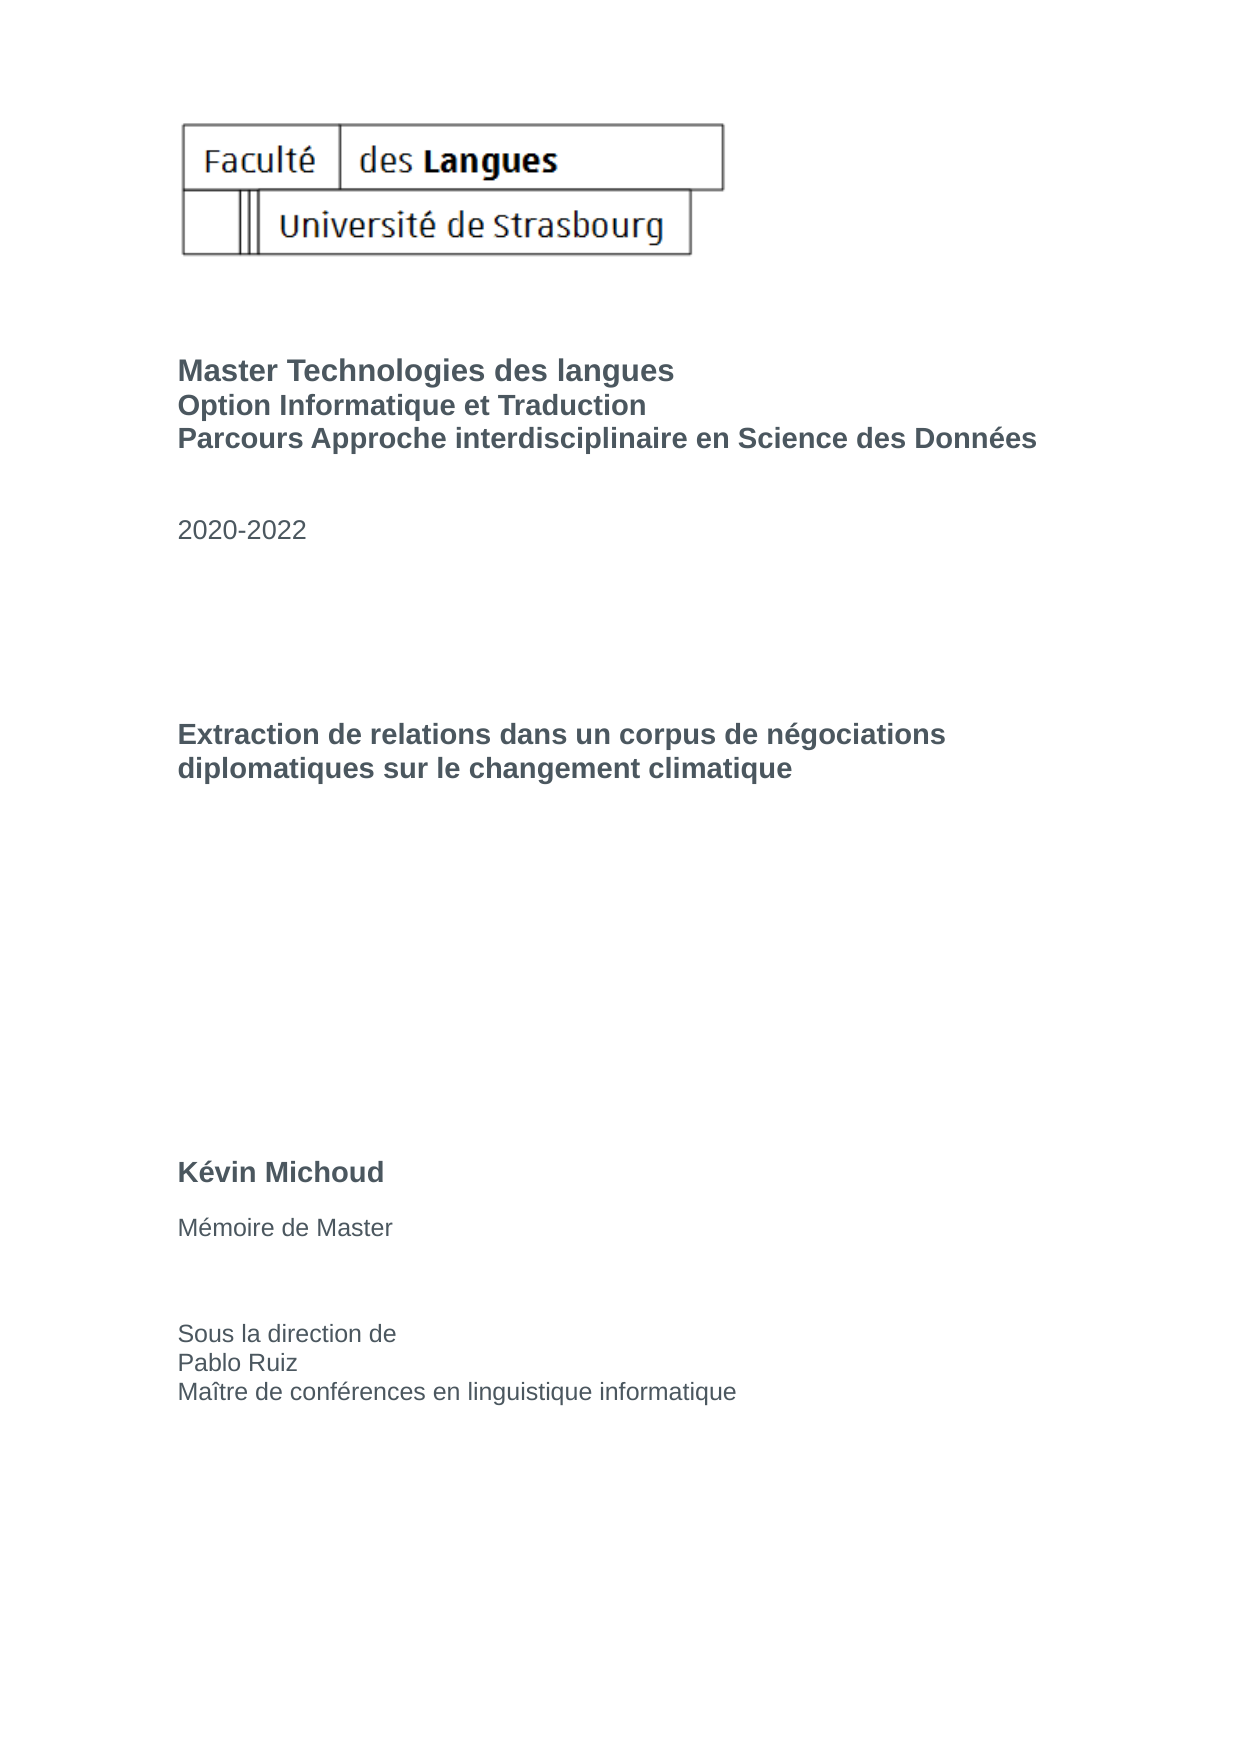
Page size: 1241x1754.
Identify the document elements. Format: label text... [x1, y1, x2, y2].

text Pablo Ruiz [177, 1348, 1122, 1377]
text Sous la direction de [177, 1319, 1122, 1348]
picture [171, 112, 747, 266]
text Mémoire de Master [177, 1213, 1122, 1242]
text Option Informatique et Traduction Parcours Approche interdisciplinaire en Science des Données [177, 388, 1122, 455]
text Extraction de relations dans un corpus de négociations diplomatiques sur le changement climatique [177, 717, 1122, 784]
text Maître de conférences en linguistique informatique [177, 1377, 1122, 1406]
text Kévin Michoud [177, 1155, 1122, 1188]
text 2020-2022 [177, 514, 1122, 545]
text Master Technologies des langues [177, 352, 1122, 388]
